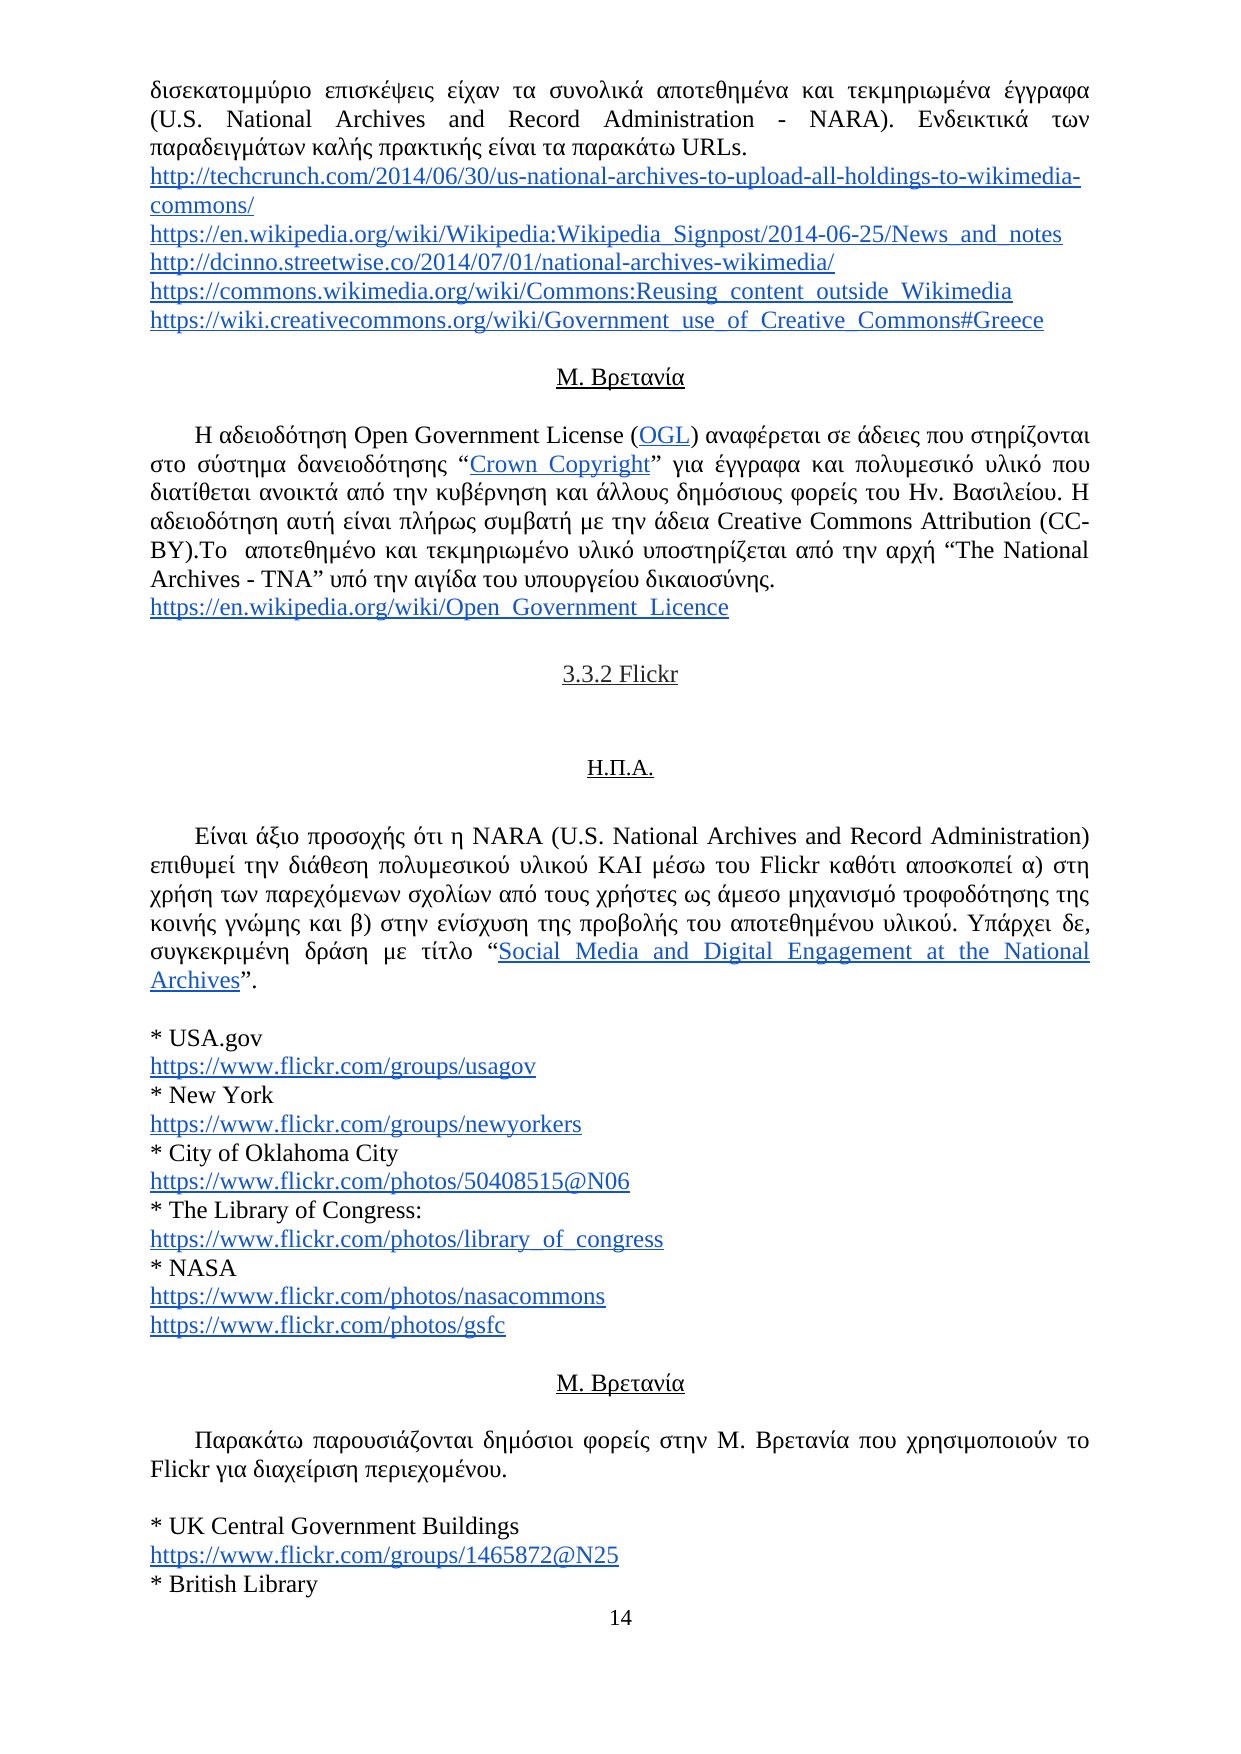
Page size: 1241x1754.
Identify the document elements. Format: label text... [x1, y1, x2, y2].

subtitle 3.3.2 Flickr [150, 659, 1091, 687]
text Μ. Βρετανία [150, 362, 1091, 391]
text https://www.flickr.com/photos/gsfc [150, 1310, 1091, 1339]
subtitle Η.Π.Α. [150, 754, 1091, 781]
text https://www.flickr.com/groups/1465872@N25 [150, 1540, 1091, 1569]
text * New York [150, 1080, 1091, 1109]
text * British Library [150, 1569, 1091, 1598]
text http://dcinno.streetwise.co/2014/07/01/national-archives-wikimedia/ [150, 247, 1091, 276]
text https://wiki.creativecommons.org/wiki/Government_use_of_Creative_Commons#Greece [150, 305, 1091, 334]
text δισεκατομμύριο επισκέψεις είχαν τα συνολικά αποτεθημένα και τεκμηριωμένα έγγραφα (U.S. National Archives and Record Administration - NARA). Ενδεικτικά των παραδειγμάτων καλής πρακτικής είναι τα παρακάτω URLs. [150, 75, 1091, 161]
text https://commons.wikimedia.org/wiki/Commons:Reusing_content_outside_Wikimedia [150, 276, 1091, 305]
text * The Library of Congress: [150, 1195, 1091, 1224]
text Παρακάτω παρουσιάζονται δημόσιοι φορείς στην Μ. Βρετανία που χρησιμοποιούν το Flickr για διαχείριση περιεχομένου. [150, 1425, 1091, 1483]
text Η αδειοδότηση Open Government License (OGL) αναφέρεται σε άδειες που στηρίζονται στο σύστημα δανειοδότησης “Crown Copyright” για έγγραφα και πολυμεσικό υλικό που διατίθεται ανοικτά από την κυβέρνηση και άλλους δημόσιους φορείς του Ην. Βασιλείου. Η αδειοδότηση αυτή είναι πλήρως συμβατή με την άδεια Creative Commons Attribution (CC-BY).Το αποτεθημένο και τεκμηριωμένο υλικό υποστηρίζεται από την αρχή “The National Archives - TNA” υπό την αιγίδα του υπουργείου δικαιοσύνης. [150, 420, 1091, 592]
text * City of Oklahoma City [150, 1138, 1091, 1166]
text https://en.wikipedia.org/wiki/Wikipedia:Wikipedia_Signpost/2014-06-25/News_and_notes [150, 219, 1091, 247]
text https://www.flickr.com/groups/newyorkers [150, 1109, 1091, 1138]
text http://techcrunch.com/2014/06/30/us-national-archives-to-upload-all-holdings-to-wikimedia-commons/ [150, 161, 1091, 219]
text https://en.wikipedia.org/wiki/Open_Government_Licence [150, 592, 1091, 621]
text https://www.flickr.com/photos/50408515@N06 [150, 1166, 1091, 1195]
text * UK Central Government Buildings [150, 1511, 1091, 1540]
text M. Βρετανία [150, 1368, 1091, 1396]
text * NASA [150, 1253, 1091, 1281]
text https://www.flickr.com/groups/usagov [150, 1051, 1091, 1080]
text https://www.flickr.com/photos/nasacommons [150, 1281, 1091, 1310]
text Είναι άξιο προσοχής ότι η NARA (U.S. National Archives and Record Administration) επιθυμεί την διάθεση πολυμεσικού υλικού ΚΑΙ μέσω του Flickr καθότι αποσκοπεί α) στη χρήση των παρεχόμενων σχολίων από τους χρήστες ως άμεσο μηχανισμό τροφοδότησης της κοινής γνώμης και β) στην ενίσχυση της προβολής του αποτεθημένου υλικού. Υπάρχει δε, συγκεκριμένη δράση με τίτλο “Social Media and Digital Engagement at the National Archives”. [150, 821, 1091, 994]
text * USA.gov [150, 1023, 1091, 1051]
text https://www.flickr.com/photos/library_of_congress [150, 1224, 1091, 1253]
